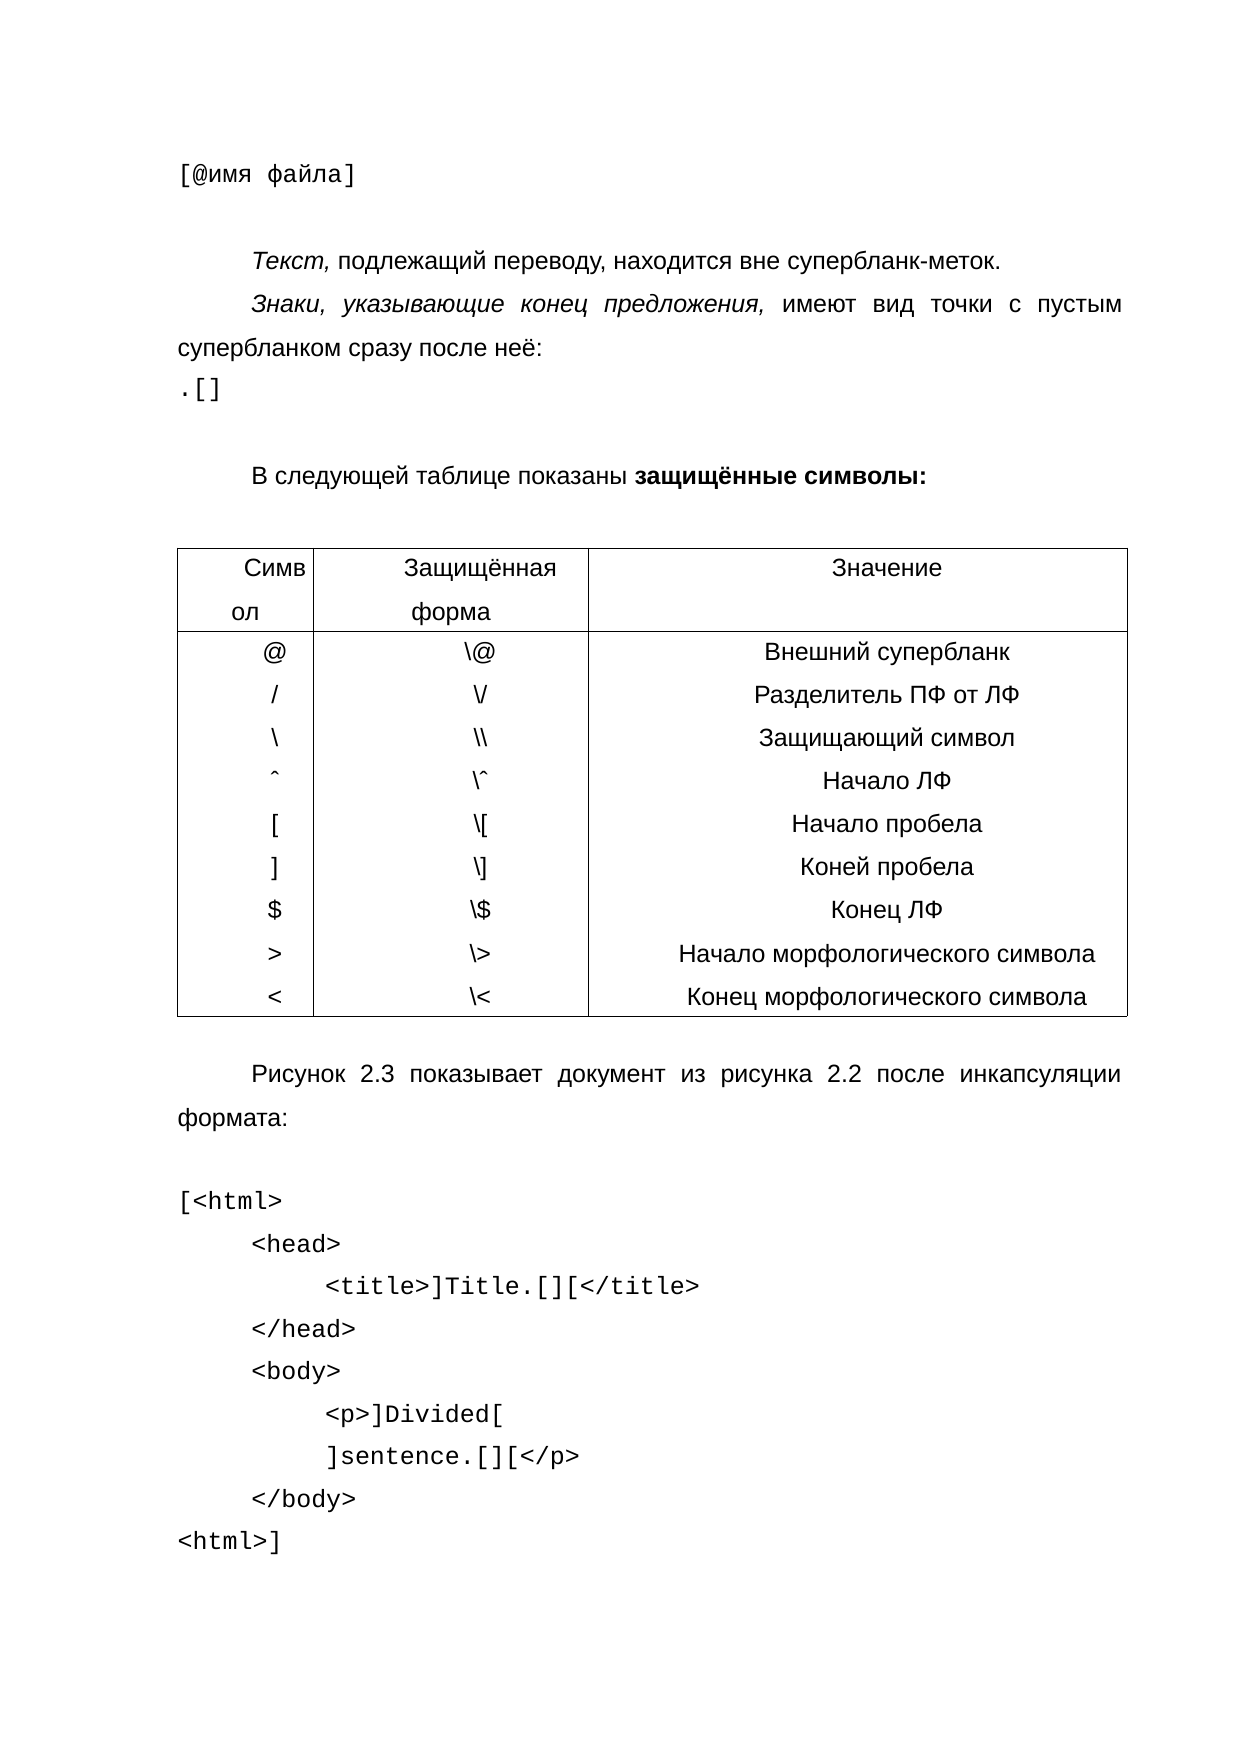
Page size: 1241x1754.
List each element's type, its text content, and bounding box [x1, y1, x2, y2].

text Рисунок 2.3 показывает документ из рисунка 2.2 после инкапсуляции формата: [177, 1059, 1122, 1131]
table_cell \@ \/ \\ \ˆ \[ \] \$ \> \< [314, 632, 588, 1016]
table_header Значение [589, 549, 1127, 631]
table_cell @ / \ ˆ [ ] $ > < [178, 632, 313, 1016]
text .[] [177, 376, 1122, 404]
text <html>] [177, 1529, 1122, 1557]
table_header Защищённая форма [314, 549, 588, 631]
text <body> [177, 1359, 1122, 1387]
text <p>]Divided[ [177, 1401, 1122, 1430]
table_cell Внешний супербланк Разделитель ПФ от ЛФ Защищающий символ Начало ЛФ Начало пробела Коней пробела Конец ЛФ Начало морфологического символа Конец морфологического символа [589, 632, 1127, 1016]
text Знаки, указывающие конец предложения, имеют вид точки с пустым супербланком сразу после неё: [177, 289, 1122, 361]
text ]sentence.[][</p> [177, 1444, 1122, 1472]
text </body> [177, 1486, 1122, 1515]
text <head> [177, 1231, 1122, 1260]
text [@имя файла] [177, 161, 1122, 189]
table_header Символ [178, 549, 313, 631]
text В следующей таблице показаны защищённые символы: [177, 461, 1122, 490]
text <title>]Title.[][</title> [177, 1274, 1122, 1302]
text [<html> [177, 1189, 1122, 1217]
text </head> [177, 1316, 1122, 1345]
text Текст, подлежащий переводу, находится вне супербланк-меток. [177, 246, 1122, 275]
